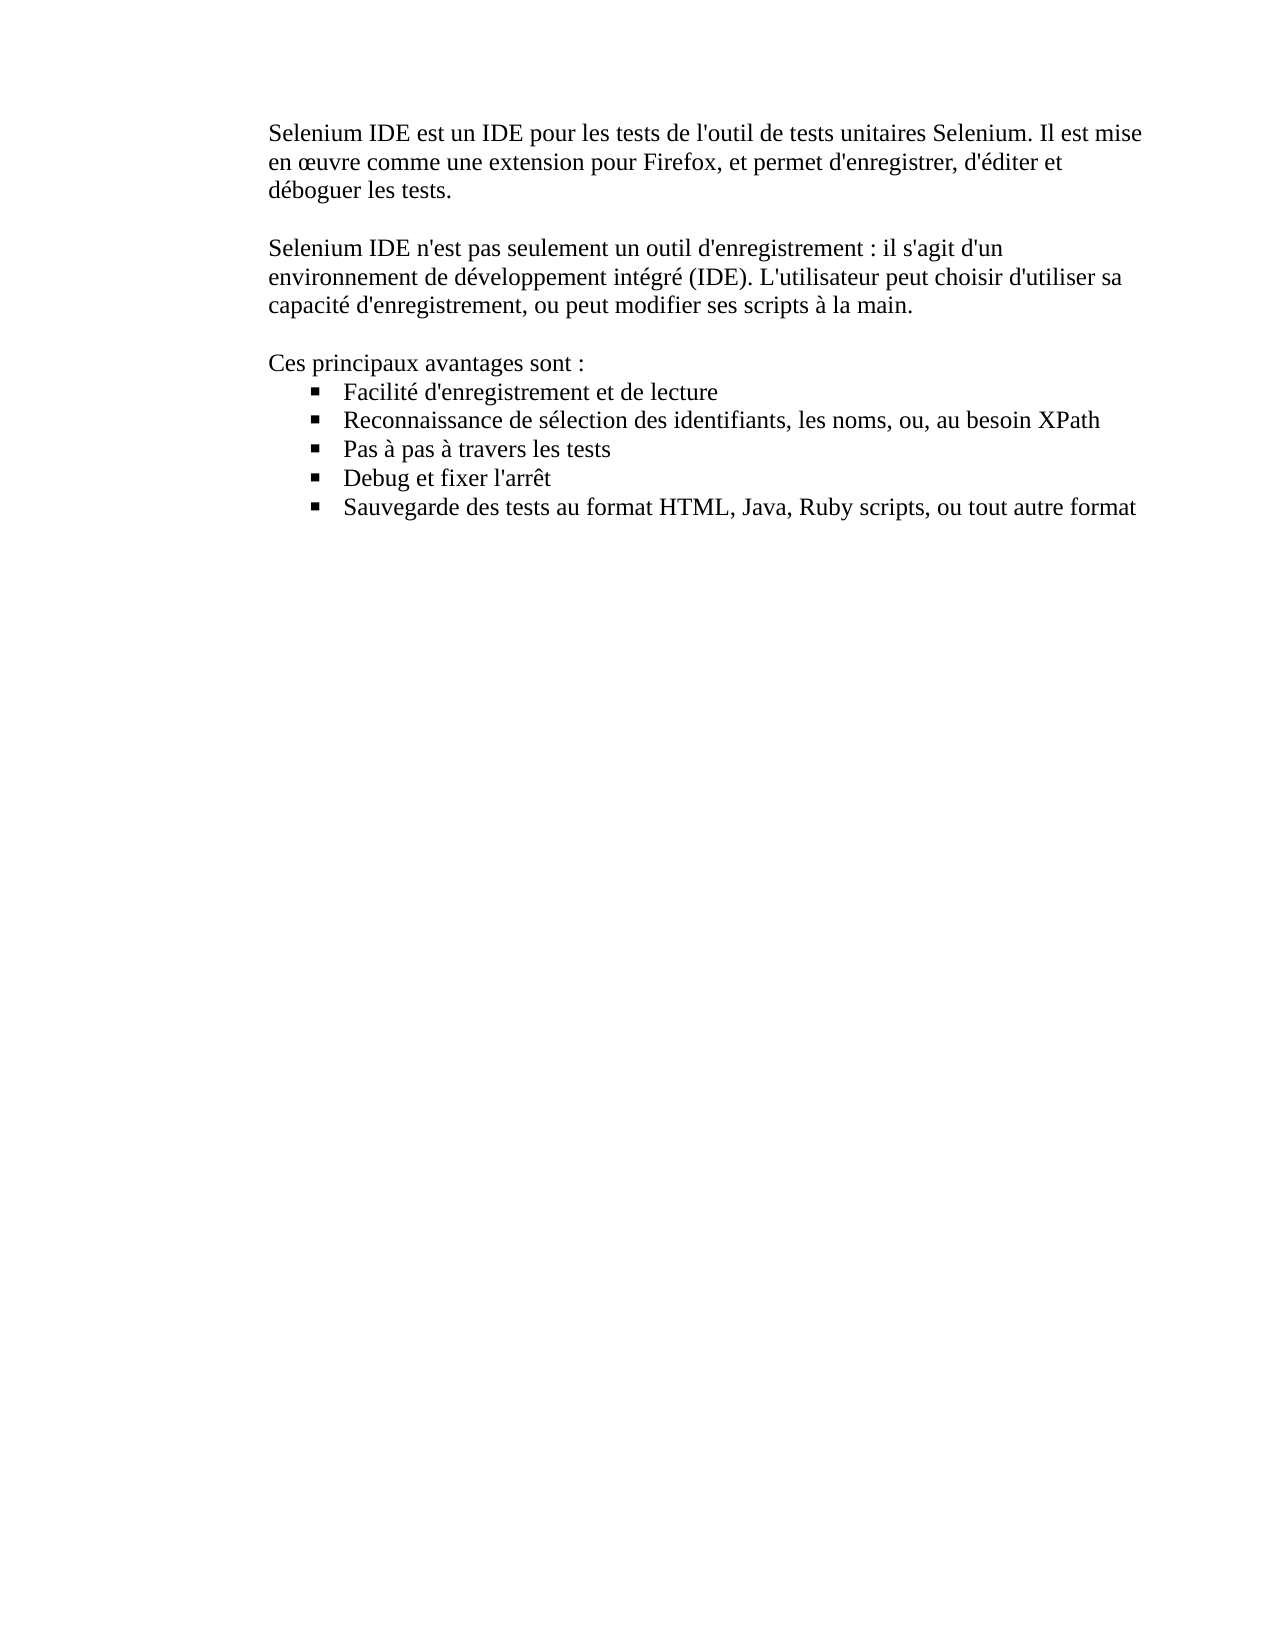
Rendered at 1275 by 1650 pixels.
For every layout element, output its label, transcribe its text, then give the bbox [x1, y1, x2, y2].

list Reconnaissance de sélection des identifiants, les noms, ou, au besoin XPath [306, 406, 1157, 434]
list Debug et fixer l'arrêt [306, 463, 1157, 492]
list Facilité d'enregistrement et de lecture [306, 377, 1157, 406]
list Selenium IDE est un IDE pour les tests de l'outil de tests unitaires Selenium. Il est mise en œuvre comme une extension pour Firefox, et permet d'enregistrer, d'éditer et déboguer les tests. [231, 118, 1157, 204]
list Ces principaux avantages sont : [231, 348, 1157, 377]
list Pas à pas à travers les tests [306, 434, 1157, 463]
list Sauvegarde des tests au format HTML, Java, Ruby scripts, ou tout autre format [306, 492, 1157, 521]
list Selenium IDE n'est pas seulement un outil d'enregistrement : il s'agit d'un environnement de développement intégré (IDE). L'utilisateur peut choisir d'utiliser sa capacité d'enregistrement, ou peut modifier ses scripts à la main. [231, 233, 1157, 319]
